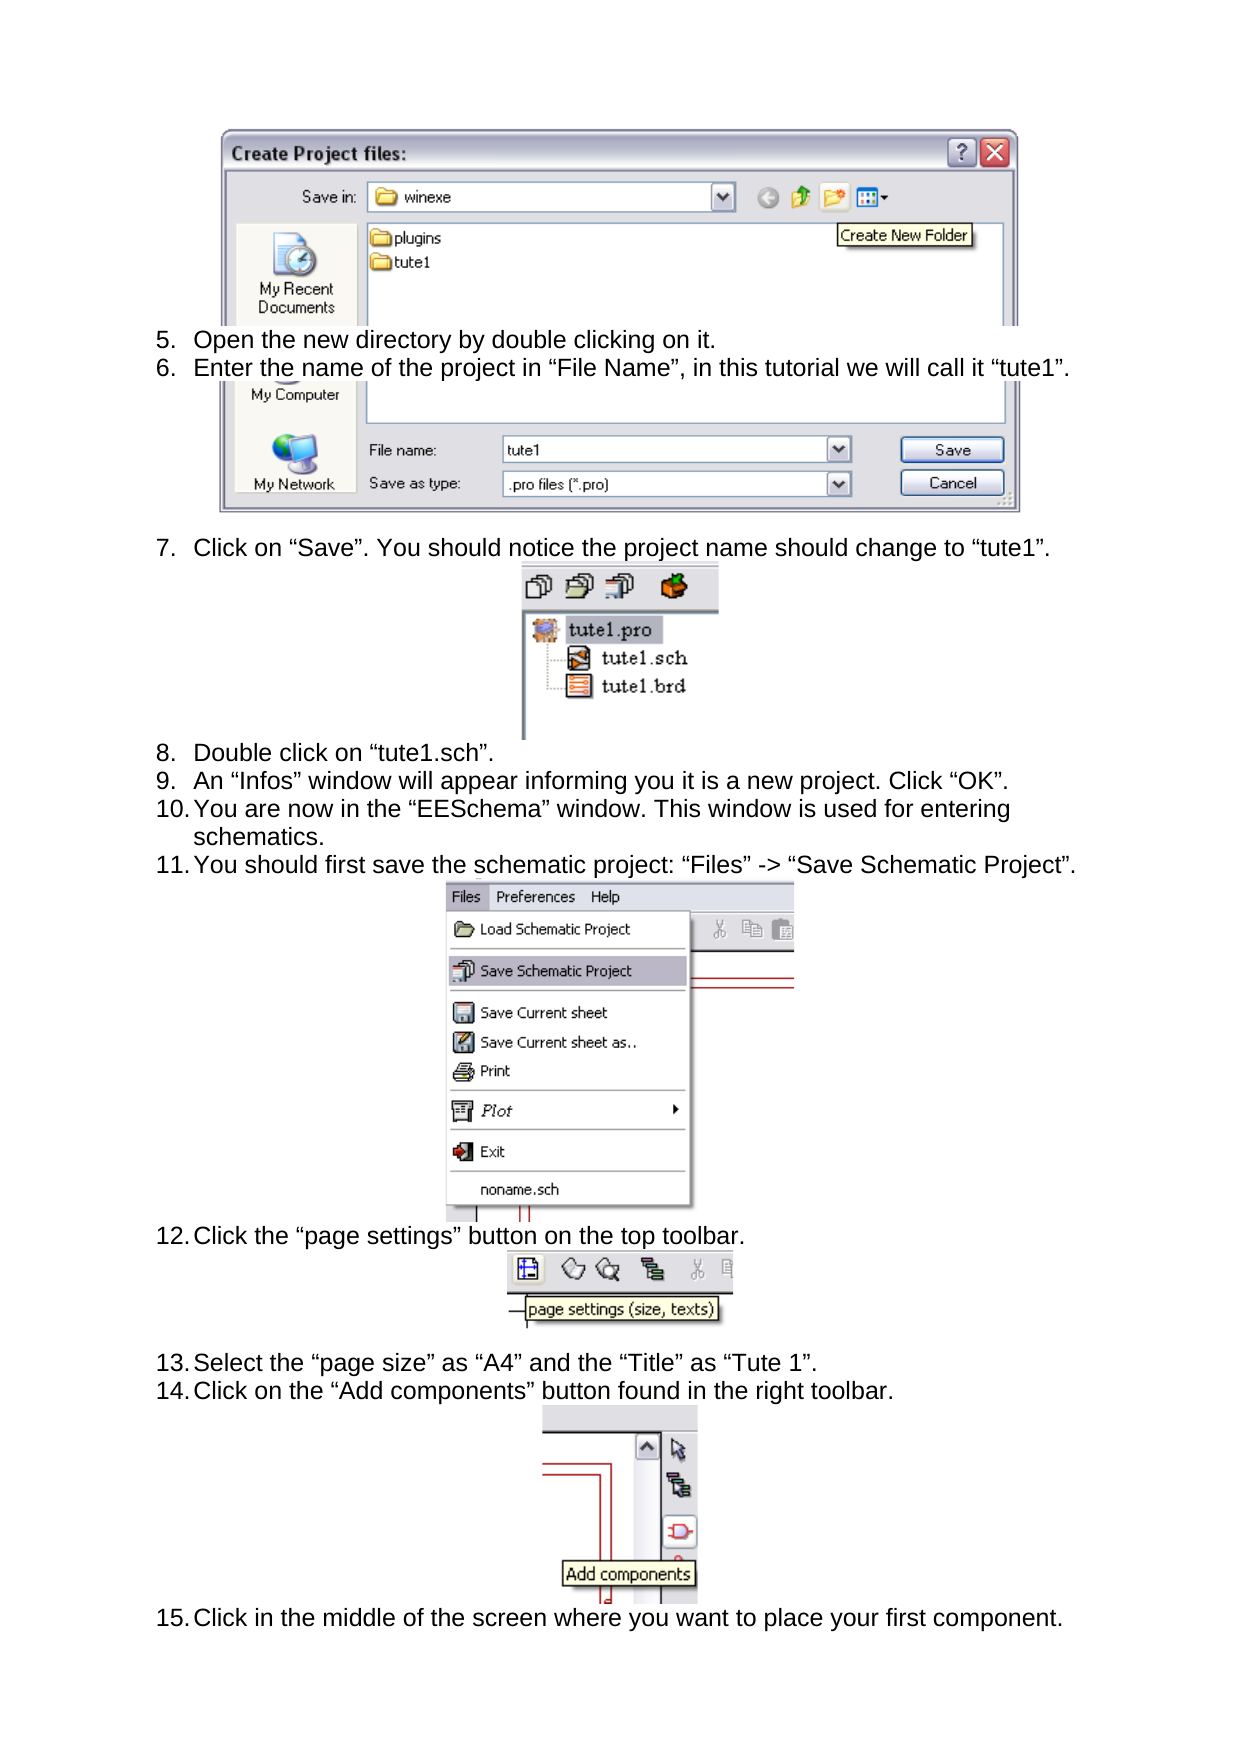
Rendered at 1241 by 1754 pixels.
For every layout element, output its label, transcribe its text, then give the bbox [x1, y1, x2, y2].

list You should first save the schematic project: “Files” -> “Save Schematic Project”. [156, 851, 1122, 879]
list Click on the “Add components” button found in the right toolbar. [156, 1377, 1122, 1405]
list You are now in the “EESchema” window. This window is used for entering schematics. [156, 795, 1122, 851]
list Open the new directory by double clicking on it. [156, 118, 1122, 354]
list Select the “page size” as “A4” and the “Title” as “Tute 1”. [156, 1250, 1122, 1377]
list Click in the middle of the screen where you want to place your first component. [156, 1405, 1122, 1632]
list An “Infos” window will appear informing you it is a new project. Click “OK”. [156, 767, 1122, 795]
list Click the “page settings” button on the top toolbar. [156, 879, 1122, 1250]
list Enter the name of the project in “File Name”, in this tutorial we will call it “tute1”. [156, 354, 1122, 382]
list Click on “Save”. You should notice the project name should change to “tute1”. [156, 382, 1122, 561]
list Double click on “tute1.sch”. [156, 561, 1122, 767]
